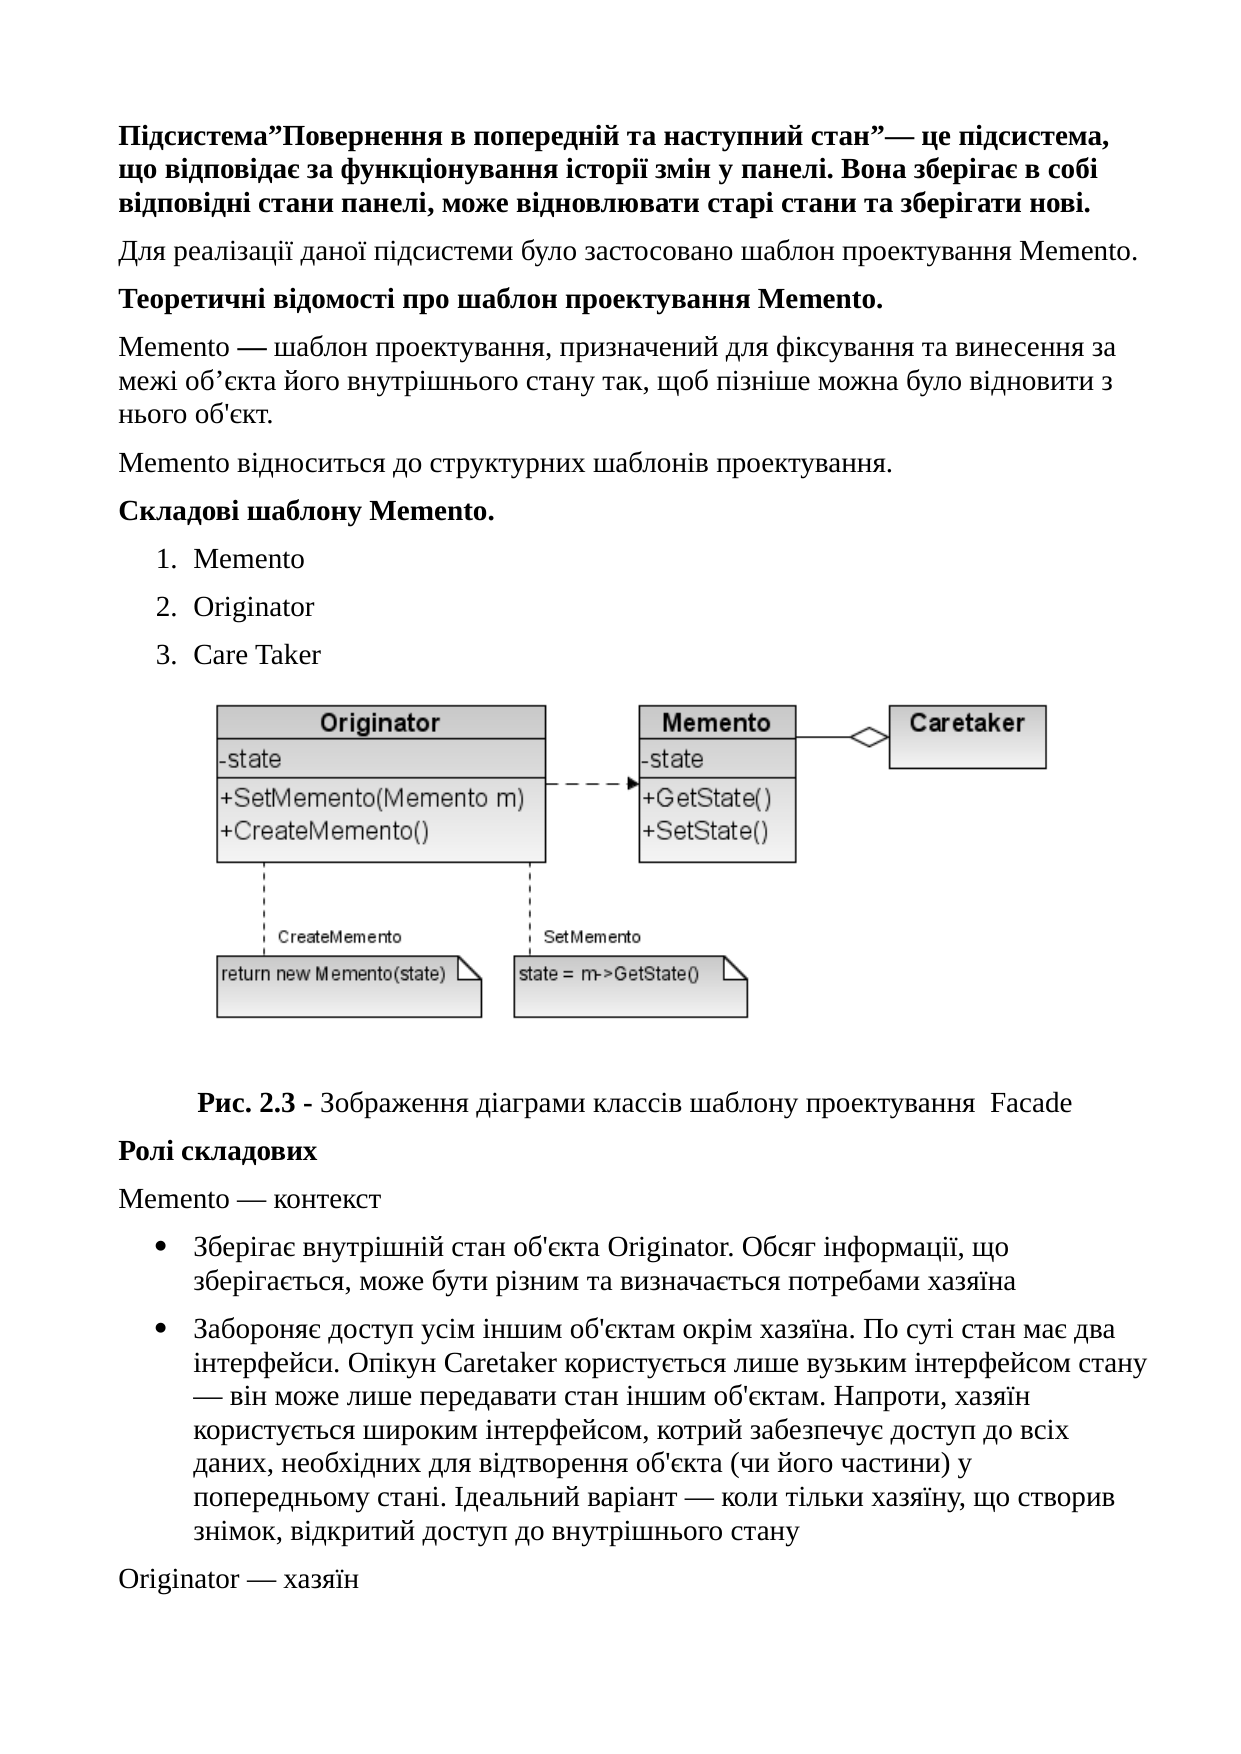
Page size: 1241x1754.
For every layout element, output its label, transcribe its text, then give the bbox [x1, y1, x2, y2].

text Підсистема”Повернення в попередній та наступний стан”— це підсистема, що відповідає за функціонування історії змін у панелі. Вона зберігає в собі відповідні стани панелі, може відновлювати старі стани та зберігати нові. [118, 118, 1152, 219]
text Рис. 2.3 - Зображення діаграми классів шаблону проектування Facade [118, 1085, 1152, 1119]
text Теоретичні відомості про шаблон проектування Memento. [118, 281, 1152, 315]
list Зберігає внутрішній стан об'єкта Originator. Обсяг інформації, що зберігається, може бути різним та визначається потребами хазяїна [156, 1229, 1152, 1297]
list Care Taker [156, 637, 1152, 671]
list Забороняє доступ усім іншим об'єктам окрім хазяїна. По суті стан має два інтерфейси. Опікун Caretaker користується лише вузьким інтерфейсом стану — він може лише передавати стан іншим об'єктам. Напроти, хазяїн користується широким інтерфейсом, котрий забезпечує доступ до всіх даних, необхідних для відтворення об'єкта (чи його частини) у попередньому стані. Ідеальний варіант — коли тільки хазяїну, що створив знімок, відкритий доступ до внутрішнього стану [156, 1311, 1152, 1546]
list Memento [156, 541, 1152, 574]
text Originator — хазяїн [118, 1561, 1152, 1594]
list Originator [156, 589, 1152, 623]
text Ролі складових [118, 1133, 1152, 1167]
text Memento — шаблон проектування, призначений для фіксування та винесення за межі об’єкта його внутрішнього стану так, щоб пізніше можна було відновити з нього об'єкт. [118, 329, 1152, 430]
text Для реалізації даної підсистеми було застосовано шаблон проектування Memento. [118, 233, 1152, 267]
text Складові шаблону Memento. [118, 493, 1152, 526]
text Memento — контекст [118, 1181, 1152, 1215]
text Memento відноситься до структурних шаблонів проектування. [118, 445, 1152, 478]
